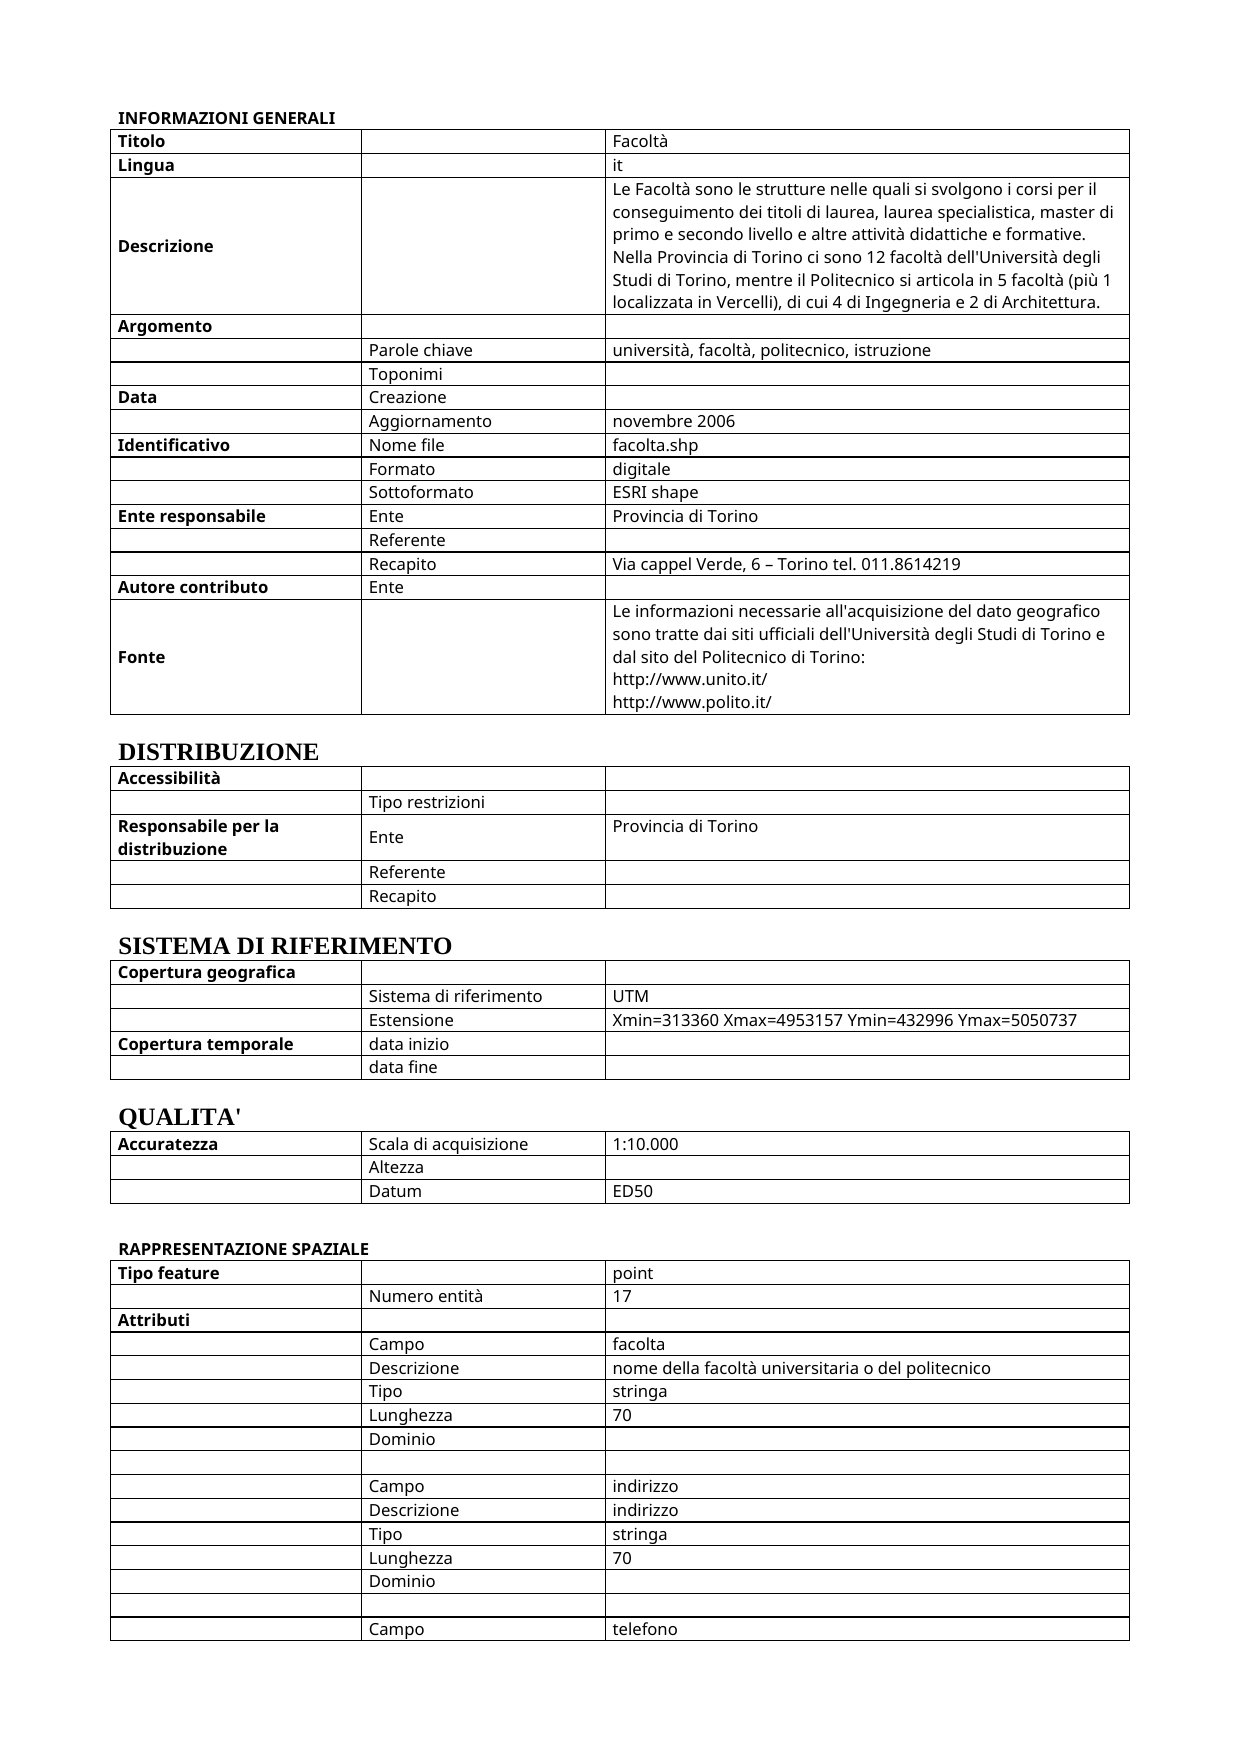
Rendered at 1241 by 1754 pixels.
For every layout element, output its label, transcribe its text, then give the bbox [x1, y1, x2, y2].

table_cell Recapito [362, 885, 605, 907]
table_cell [111, 339, 361, 361]
subtitle RAPPRESENTAZIONE SPAZIALE [118, 1237, 1122, 1260]
table_cell Parole chiave [362, 339, 605, 361]
table_header [362, 130, 605, 153]
table_header 1:10.000 [606, 1132, 1129, 1155]
table_cell Campo [362, 1618, 605, 1640]
table_cell [111, 1546, 361, 1569]
table_cell Tipo [362, 1523, 605, 1545]
table_cell Via cappel Verde, 6 – Torino tel. 011.8614219 [606, 553, 1129, 575]
table_cell stringa [606, 1523, 1129, 1545]
table_cell Provincia di Torino [606, 815, 1129, 860]
table_header Facoltà [606, 130, 1129, 153]
subtitle INFORMAZIONI GENERALI [118, 106, 1122, 129]
table_cell it [606, 154, 1129, 177]
table_cell stringa [606, 1380, 1129, 1403]
table_cell [362, 1594, 605, 1616]
table_cell data inizio [362, 1032, 605, 1055]
table_cell [111, 1404, 361, 1426]
table_cell [606, 861, 1129, 884]
table_cell Attributi [111, 1309, 361, 1331]
table_header Titolo [111, 130, 361, 153]
table_cell [111, 1156, 361, 1179]
table_cell Responsabile per la distribuzione [111, 815, 361, 860]
table_cell [362, 315, 605, 338]
table_cell Toponimi [362, 363, 605, 385]
subtitle DISTRIBUZIONE [118, 737, 1122, 766]
table_cell Descrizione [362, 1499, 605, 1521]
table_cell Lingua [111, 154, 361, 177]
table_header [362, 1261, 605, 1284]
table_cell [606, 363, 1129, 385]
table_cell [606, 576, 1129, 599]
table_cell [606, 1056, 1129, 1079]
table_cell [606, 1309, 1129, 1331]
table_cell Copertura temporale [111, 1032, 361, 1055]
table_cell [111, 410, 361, 433]
table_cell Recapito [362, 553, 605, 575]
table_cell Provincia di Torino [606, 505, 1129, 528]
table_cell Formato [362, 458, 605, 480]
table_cell [362, 178, 605, 314]
table_header [362, 961, 605, 984]
table_cell Descrizione [111, 178, 361, 314]
table_header Accuratezza [111, 1132, 361, 1155]
table_cell [111, 1523, 361, 1545]
table_cell [111, 791, 361, 813]
table_cell novembre 2006 [606, 410, 1129, 433]
table_cell [111, 1285, 361, 1308]
subtitle QUALITA' [118, 1102, 1122, 1131]
table_cell [111, 885, 361, 907]
table_header Accessibilità [111, 767, 361, 790]
table_cell Lunghezza [362, 1546, 605, 1569]
table_cell Xmin=313360 Xmax=4953157 Ymin=432996 Ymax=5050737 [606, 1009, 1129, 1031]
table_cell [111, 1570, 361, 1593]
table_cell [111, 1009, 361, 1031]
table_cell [111, 1428, 361, 1450]
table_cell Dominio [362, 1570, 605, 1593]
table_cell [606, 791, 1129, 813]
table_cell indirizzo [606, 1499, 1129, 1521]
table_cell telefono [606, 1618, 1129, 1640]
table_cell [111, 1499, 361, 1521]
table_header [606, 961, 1129, 984]
table_cell Lunghezza [362, 1404, 605, 1426]
table_cell [111, 481, 361, 504]
table_cell [111, 1056, 361, 1079]
table_cell [362, 154, 605, 177]
table_cell [111, 1380, 361, 1403]
table_cell Altezza [362, 1156, 605, 1179]
table_cell Creazione [362, 386, 605, 409]
table_cell [111, 1333, 361, 1355]
table_cell [111, 363, 361, 385]
table_cell Data [111, 386, 361, 409]
table_cell Ente [362, 505, 605, 528]
table_cell Descrizione [362, 1356, 605, 1379]
table_cell [111, 529, 361, 551]
table_cell Campo [362, 1333, 605, 1355]
table_cell [111, 1618, 361, 1640]
table_cell 70 [606, 1404, 1129, 1426]
table_cell [362, 1309, 605, 1331]
table_cell [606, 1570, 1129, 1593]
table_cell Le informazioni necessarie all'acquisizione del dato geografico sono tratte dai siti ufficiali dell'Università degli Studi di Torino e dal sito del Politecnico di Torino: http://www.unito.it/ http://www.polito.it/ [606, 600, 1129, 713]
table_header point [606, 1261, 1129, 1284]
table_cell [606, 1156, 1129, 1179]
table_cell [606, 1594, 1129, 1616]
table_cell [111, 1451, 361, 1474]
table_header [362, 767, 605, 790]
table_header [606, 767, 1129, 790]
table_cell nome della facoltà universitaria o del politecnico [606, 1356, 1129, 1379]
table_cell Autore contributo [111, 576, 361, 599]
table_cell [606, 1451, 1129, 1474]
table_cell 17 [606, 1285, 1129, 1308]
table_cell Sottoformato [362, 481, 605, 504]
table_cell Campo [362, 1475, 605, 1498]
table_cell Le Facoltà sono le strutture nelle quali si svolgono i corsi per il conseguimento dei titoli di laurea, laurea specialistica, master di primo e secondo livello e altre attività didattiche e formative. Nella Provincia di Torino ci sono 12 facoltà dell'Università degli Studi di Torino, mentre il Politecnico si articola in 5 facoltà (più 1 localizzata in Vercelli), di cui 4 di Ingegneria e 2 di Architettura. [606, 178, 1129, 314]
table_cell Sistema di riferimento [362, 985, 605, 1007]
table_cell [606, 885, 1129, 907]
table_cell Fonte [111, 600, 361, 713]
table_cell Ente [362, 815, 605, 860]
table_cell Estensione [362, 1009, 605, 1031]
table_cell Tipo [362, 1380, 605, 1403]
table_cell [606, 1032, 1129, 1055]
table_cell Numero entità [362, 1285, 605, 1308]
table_cell [362, 600, 605, 713]
table_cell Ente [362, 576, 605, 599]
table_cell Identificativo [111, 434, 361, 456]
table_cell UTM [606, 985, 1129, 1007]
table_header Copertura geografica [111, 961, 361, 984]
table_cell [111, 1356, 361, 1379]
table_cell [111, 1180, 361, 1202]
table_cell ED50 [606, 1180, 1129, 1202]
table_cell Aggiornamento [362, 410, 605, 433]
table_cell [111, 985, 361, 1007]
table_cell università, facoltà, politecnico, istruzione [606, 339, 1129, 361]
table_cell Tipo restrizioni [362, 791, 605, 813]
table_cell ESRI shape [606, 481, 1129, 504]
table_cell Referente [362, 529, 605, 551]
table_cell [606, 315, 1129, 338]
table_cell data fine [362, 1056, 605, 1079]
table_cell [111, 1594, 361, 1616]
table_cell [606, 529, 1129, 551]
subtitle SISTEMA DI RIFERIMENTO [118, 931, 1122, 960]
table_cell [111, 553, 361, 575]
table_cell Datum [362, 1180, 605, 1202]
table_cell [606, 1428, 1129, 1450]
table_cell Ente responsabile [111, 505, 361, 528]
table_cell indirizzo [606, 1475, 1129, 1498]
table_header Scala di acquisizione [362, 1132, 605, 1155]
table_cell Argomento [111, 315, 361, 338]
table_cell [362, 1451, 605, 1474]
table_cell Dominio [362, 1428, 605, 1450]
table_cell Nome file [362, 434, 605, 456]
table_cell digitale [606, 458, 1129, 480]
table_cell [111, 861, 361, 884]
table_cell [111, 1475, 361, 1498]
table_header Tipo feature [111, 1261, 361, 1284]
table_cell [111, 458, 361, 480]
table_cell [606, 386, 1129, 409]
table_cell 70 [606, 1546, 1129, 1569]
table_cell Referente [362, 861, 605, 884]
table_cell facolta [606, 1333, 1129, 1355]
table_cell facolta.shp [606, 434, 1129, 456]
